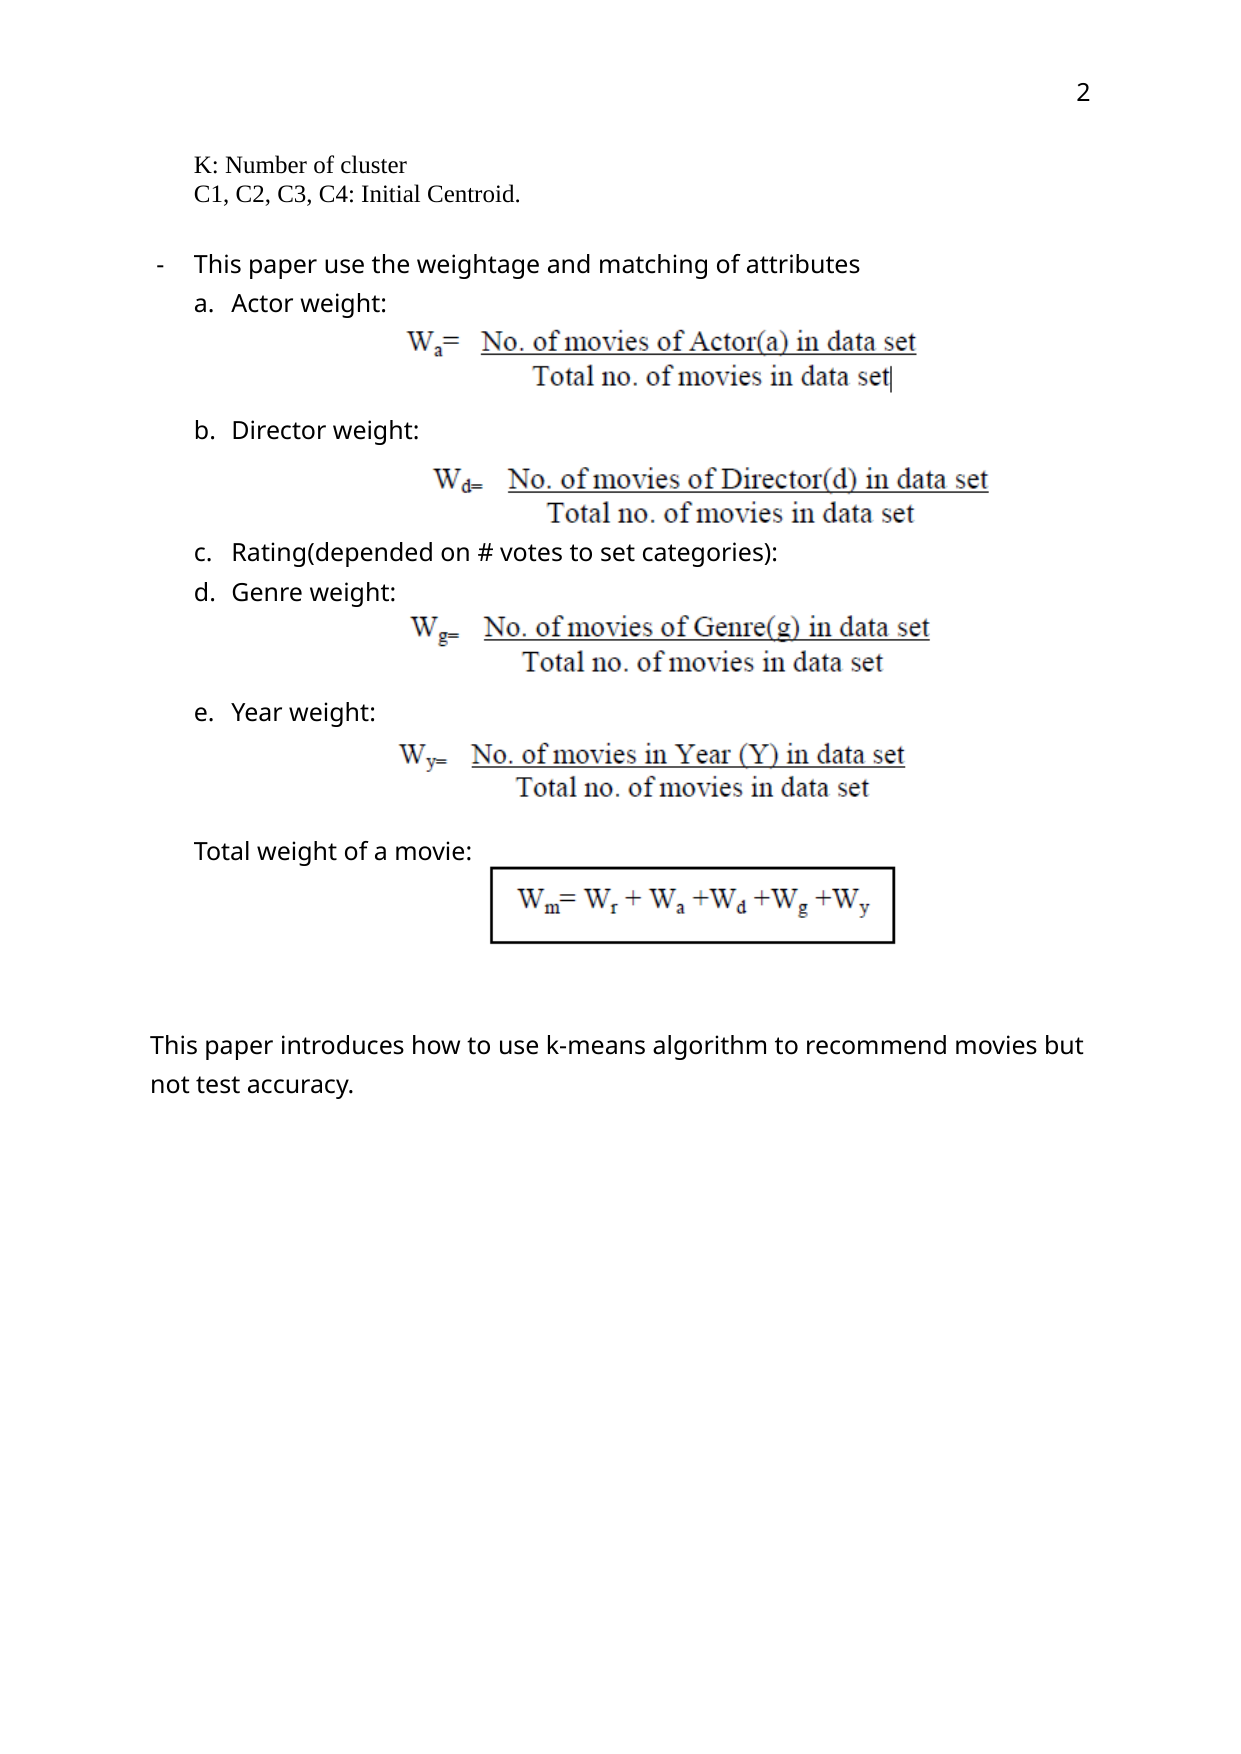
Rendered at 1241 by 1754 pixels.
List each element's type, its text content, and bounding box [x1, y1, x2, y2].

list Director weight: [194, 413, 1090, 530]
list Year weight: [194, 695, 1090, 812]
text This paper introduces how to use k-means algorithm to recommend movies but not test accuracy. [150, 1028, 1090, 1101]
list Rating(depended on # votes to set categories): [194, 535, 1090, 569]
text K: Number of cluster [194, 150, 1090, 179]
list Genre weight: [194, 574, 1090, 690]
text Total weight of a movie: [194, 833, 1090, 950]
text C1, C2, C3, C4: Initial Centroid. [194, 179, 1090, 207]
list Actor weight: [194, 286, 1090, 407]
list This paper use the weightage and matching of attributes [156, 247, 1090, 281]
